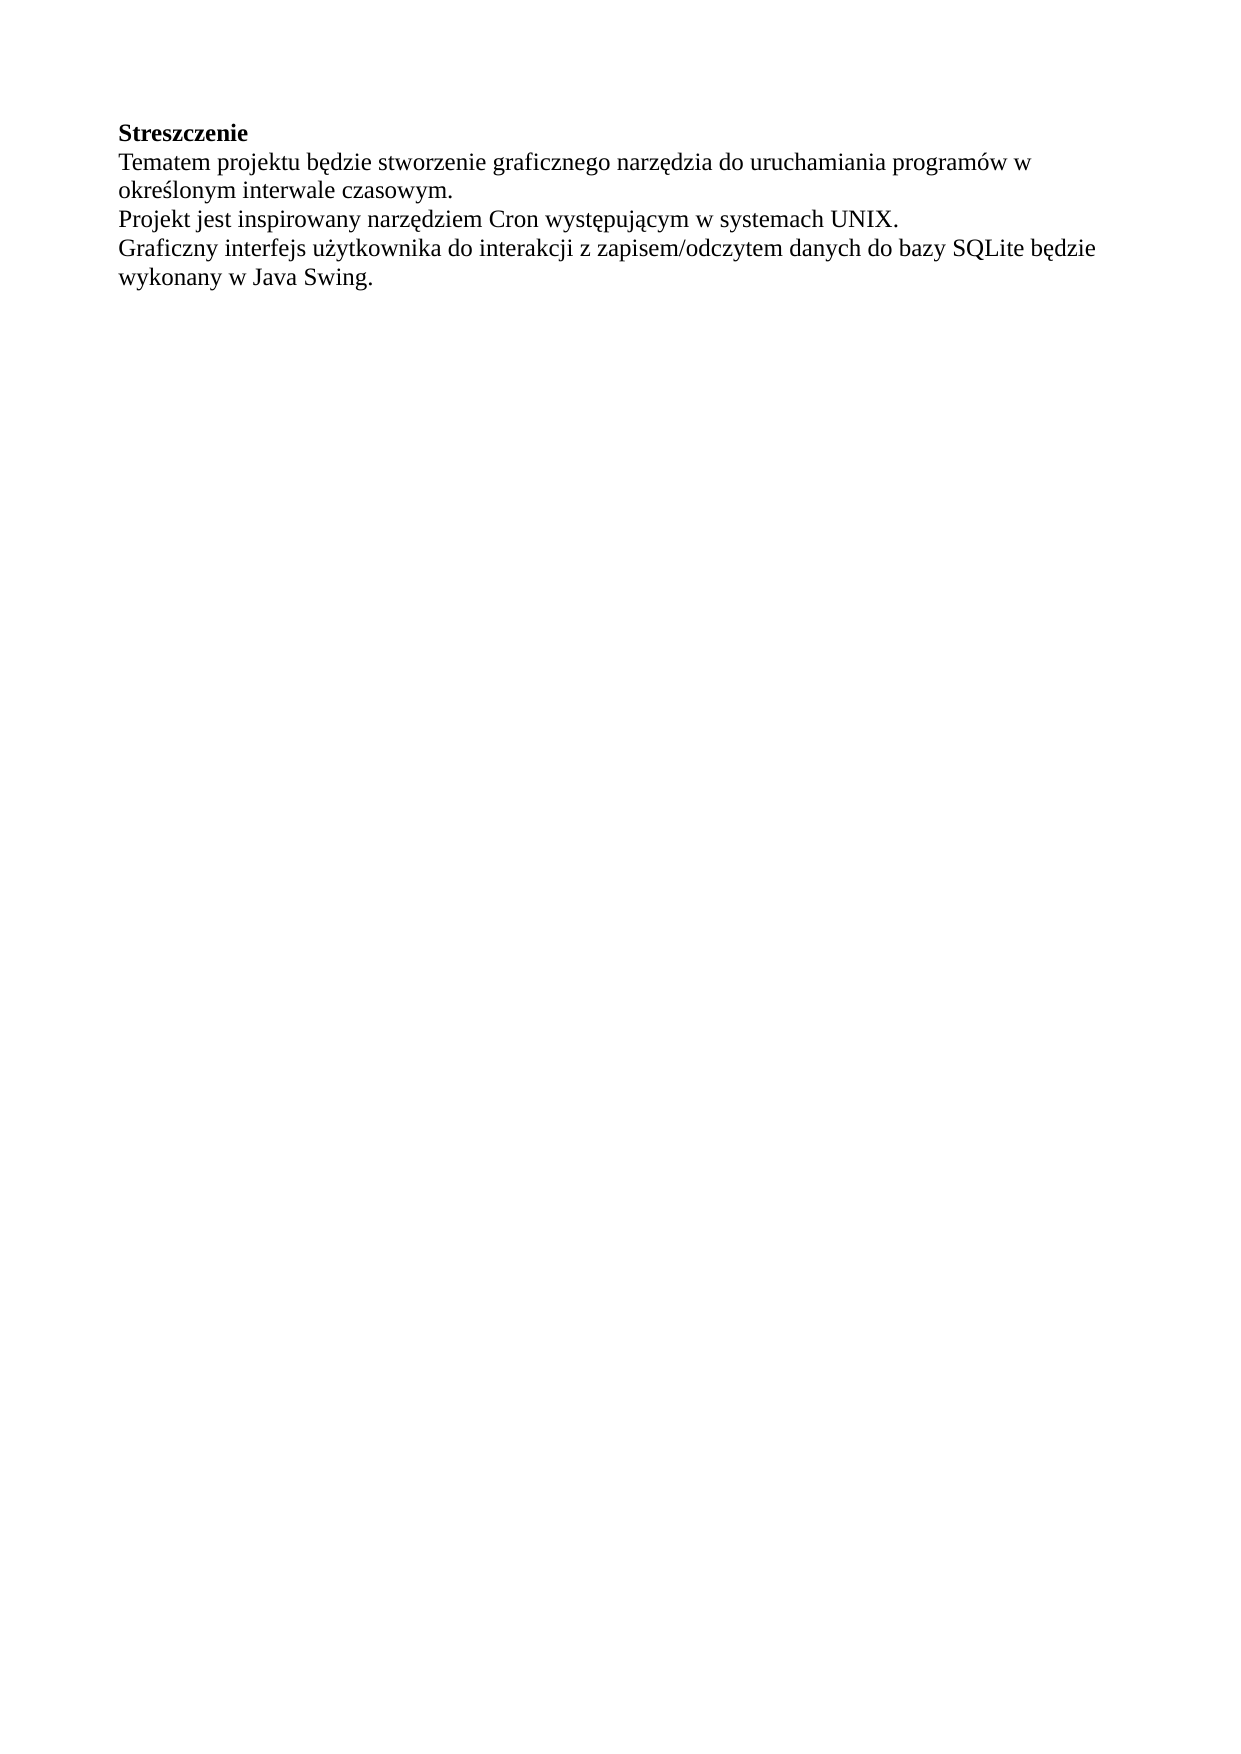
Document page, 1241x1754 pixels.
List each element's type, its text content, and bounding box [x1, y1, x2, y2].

text Projekt jest inspirowany narzędziem Cron występującym w systemach UNIX. [118, 204, 1122, 233]
text Streszczenie [118, 118, 1122, 147]
text Tematem projektu będzie stworzenie graficznego narzędzia do uruchamiania programów w określonym interwale czasowym. [118, 147, 1122, 204]
text Graficzny interfejs użytkownika do interakcji z zapisem/odczytem danych do bazy SQLite będzie wykonany w Java Swing. [118, 233, 1122, 291]
